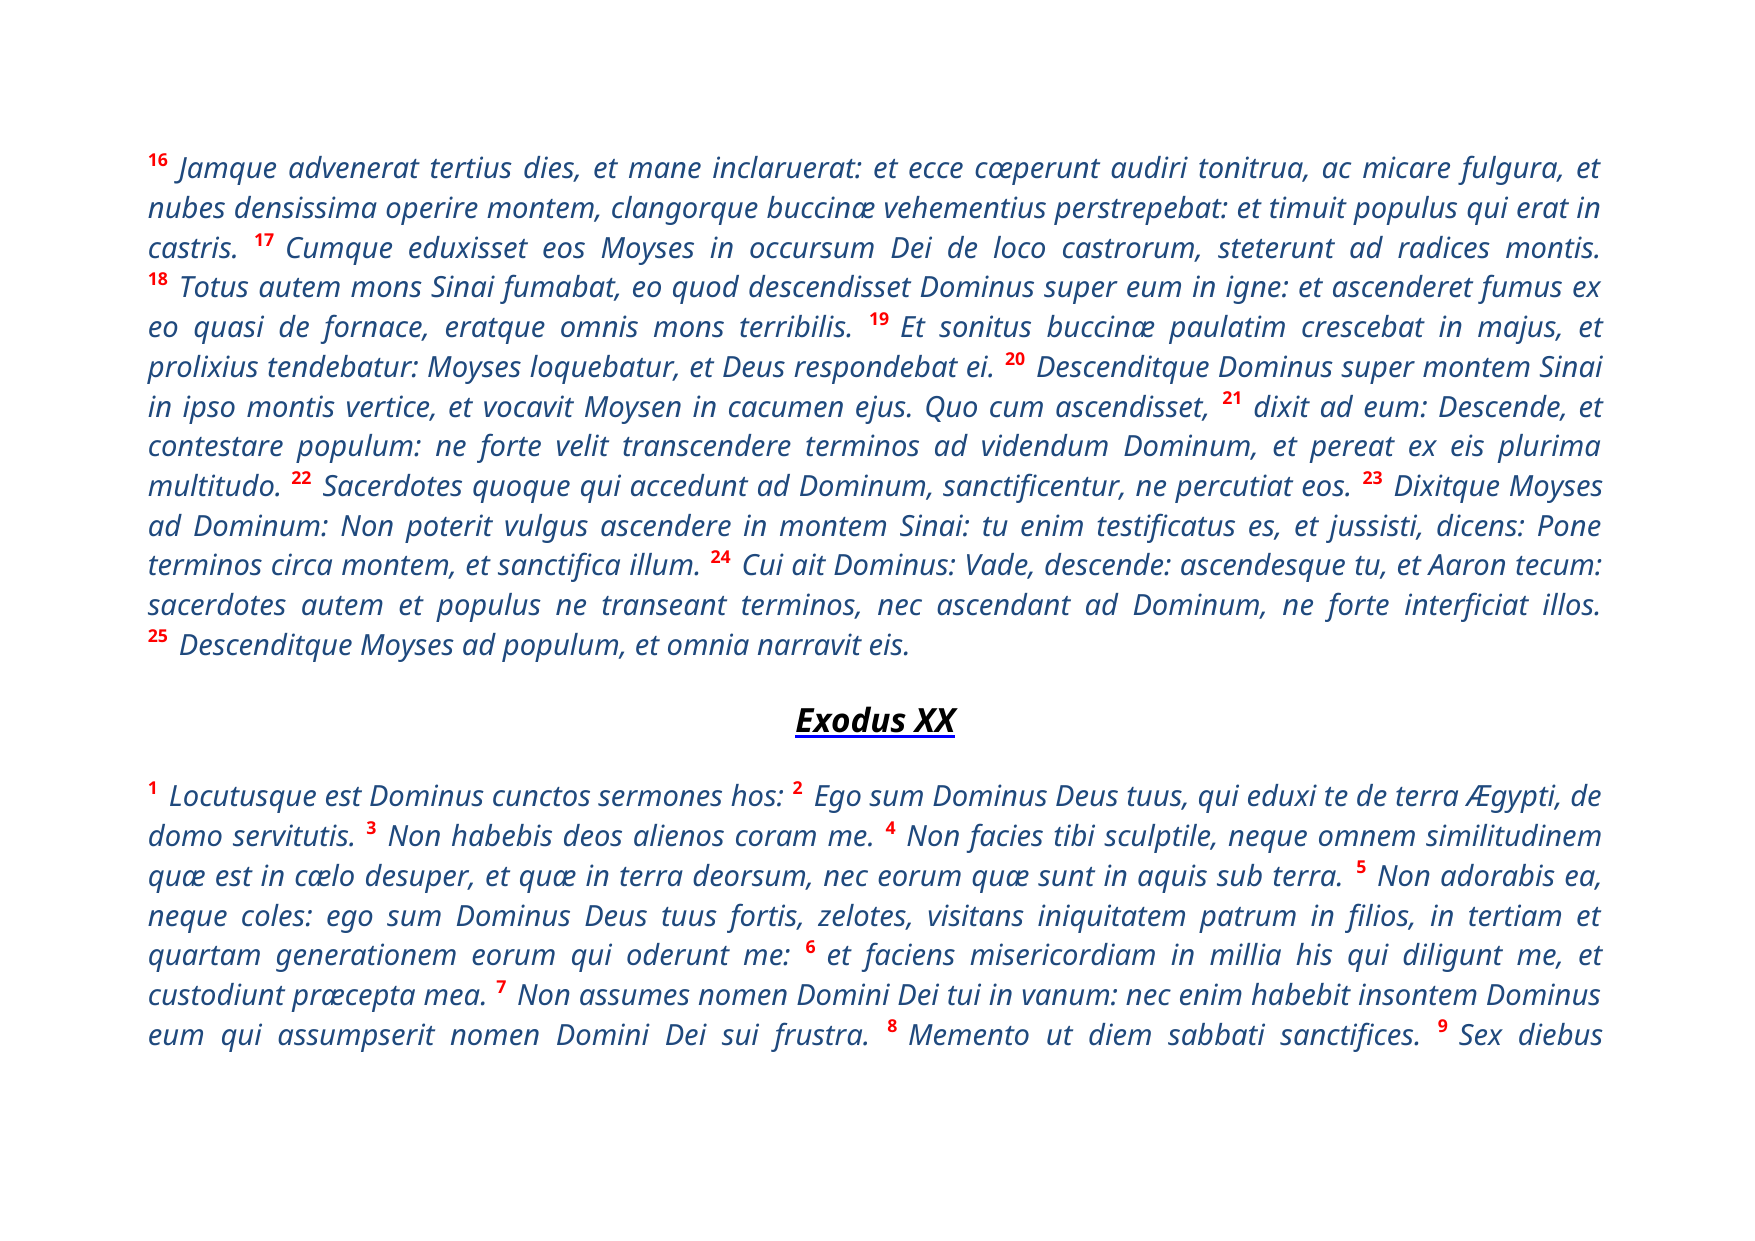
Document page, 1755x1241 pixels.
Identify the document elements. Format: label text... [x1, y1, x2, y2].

text Exodus XX [148, 697, 1606, 742]
text 16 Jamque advenerat tertius dies, et mane inclaruerat: et ecce cœperunt audiri tonitrua, ac micare fulgura, et nubes densissima operire montem, clangorque buccinæ vehementius perstrepebat: et timuit populus qui erat in castris. 17 Cumque eduxisset eos Moyses in occursum Dei de loco castrorum, steterunt ad radices montis. 18 Totus autem mons Sinai fumabat, eo quod descendisset Dominus super eum in igne: et ascenderet fumus ex eo quasi de fornace, eratque omnis mons terribilis. 19 Et sonitus buccinæ paulatim crescebat in majus, et prolixius tendebatur: Moyses loquebatur, et Deus respondebat ei. 20 Descenditque Dominus super montem Sinai in ipso montis vertice, et vocavit Moysen in cacumen ejus. Quo cum ascendisset, 21 dixit ad eum: Descende, et contestare populum: ne forte velit transcendere terminos ad videndum Dominum, et pereat ex eis plurima multitudo. 22 Sacerdotes quoque qui accedunt ad Dominum, sanctificentur, ne percutiat eos. 23 Dixitque Moyses ad Dominum: Non poterit vulgus ascendere in montem Sinai: tu enim testificatus es, et jussisti, dicens: Pone terminos circa montem, et sanctifica illum. 24 Cui ait Dominus: Vade, descende: ascendesque tu, et Aaron tecum: sacerdotes autem et populus ne transeant terminos, nec ascendant ad Dominum, ne forte interficiat illos. 25 Descenditque Moyses ad populum, et omnia narravit eis. [148, 148, 1606, 664]
text 1 Locutusque est Dominus cunctos sermones hos: 2 Ego sum Dominus Deus tuus, qui eduxi te de terra Ægypti, de domo servitutis. 3 Non habebis deos alienos coram me. 4 Non facies tibi sculptile, neque omnem similitudinem quæ est in cælo desuper, et quæ in terra deorsum, nec eorum quæ sunt in aquis sub terra. 5 Non adorabis ea, neque coles: ego sum Dominus Deus tuus fortis, zelotes, visitans iniquitatem patrum in filios, in tertiam et quartam generationem eorum qui oderunt me: 6 et faciens misericordiam in millia his qui diligunt me, et custodiunt præcepta mea. 7 Non assumes nomen Domini Dei tui in vanum: nec enim habebit insontem Dominus eum qui assumpserit nomen Domini Dei sui frustra. 8 Memento ut diem sabbati sanctifices. 9 Sex diebus [148, 776, 1606, 1053]
